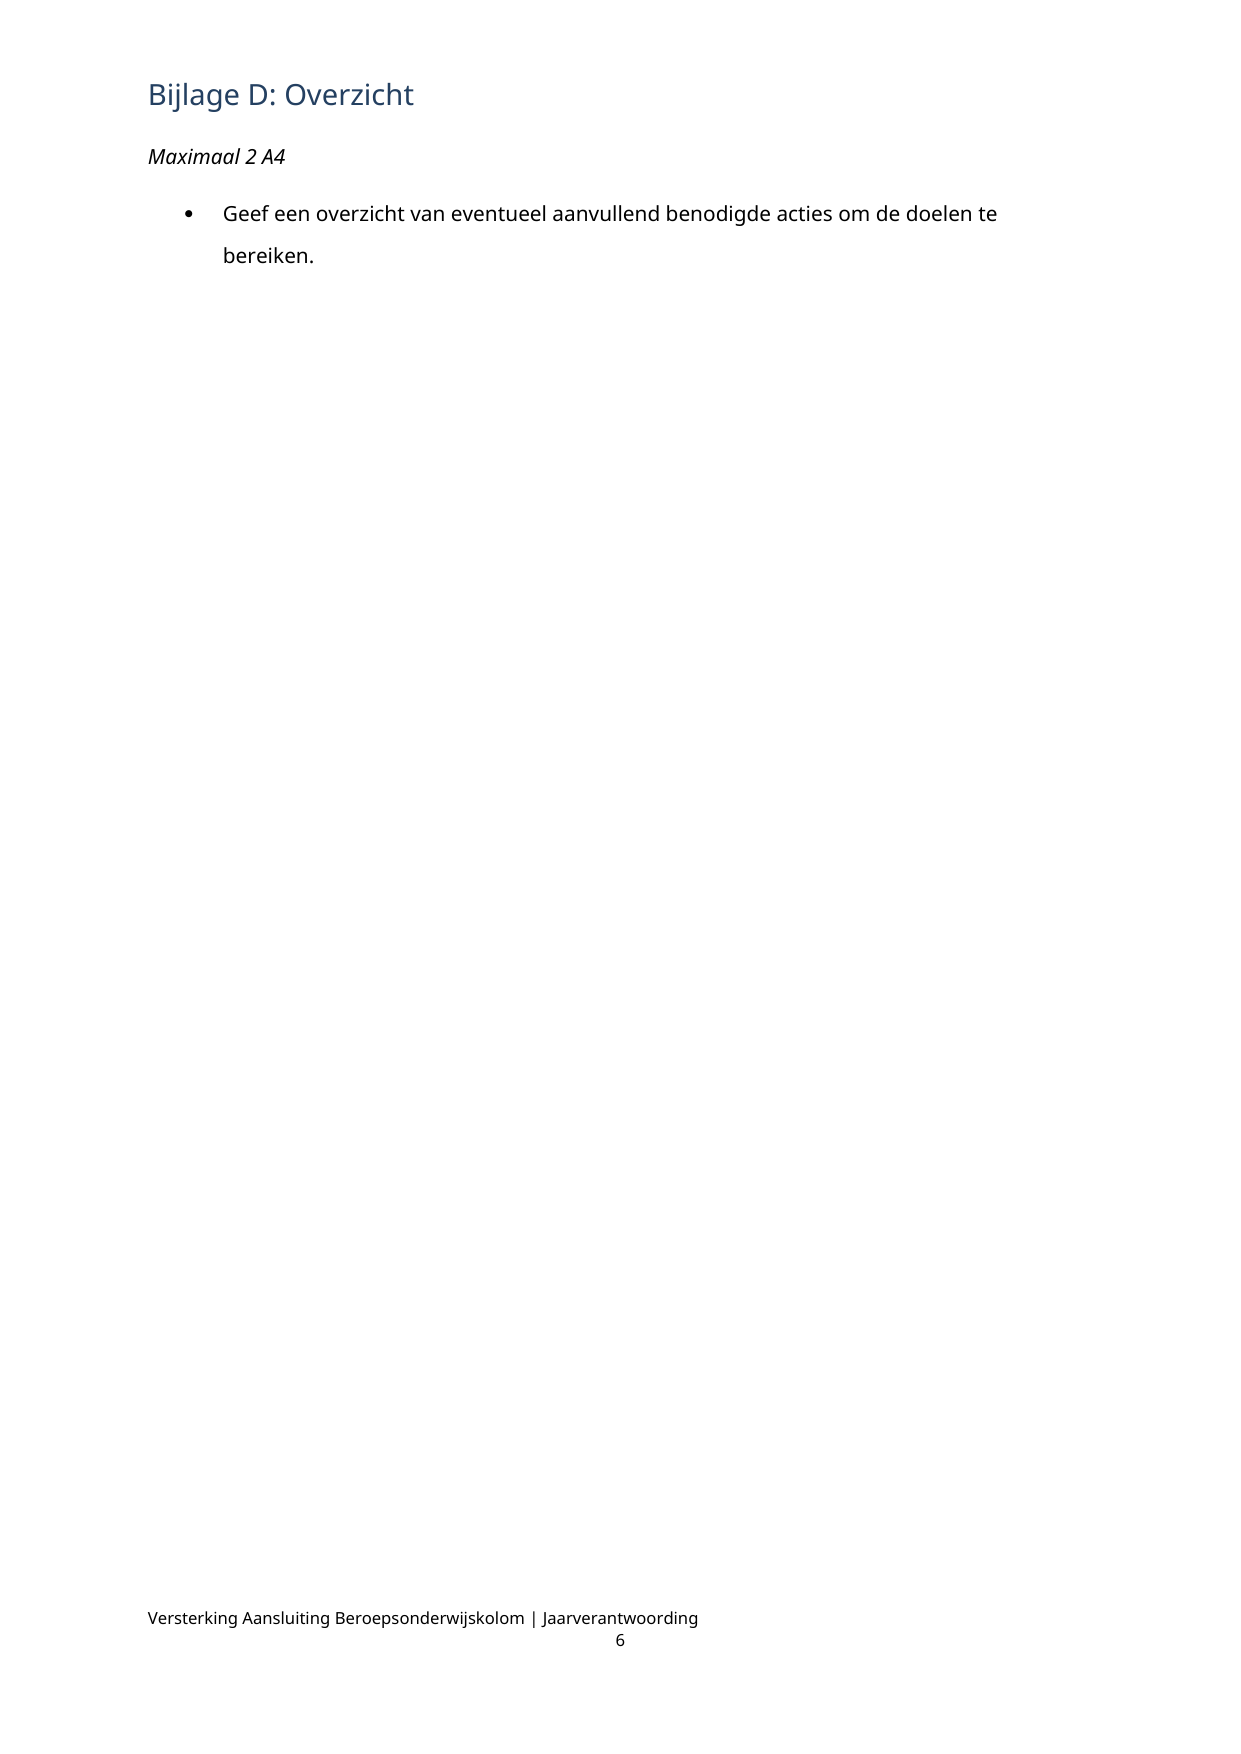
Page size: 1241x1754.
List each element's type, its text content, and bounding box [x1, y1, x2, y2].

text Bijlage D: Overzicht [148, 74, 1092, 113]
text Maximaal 2 A4 [148, 142, 1092, 170]
list Geef een overzicht van eventueel aanvullend benodigde acties om de doelen te bereiken. [185, 199, 1092, 270]
